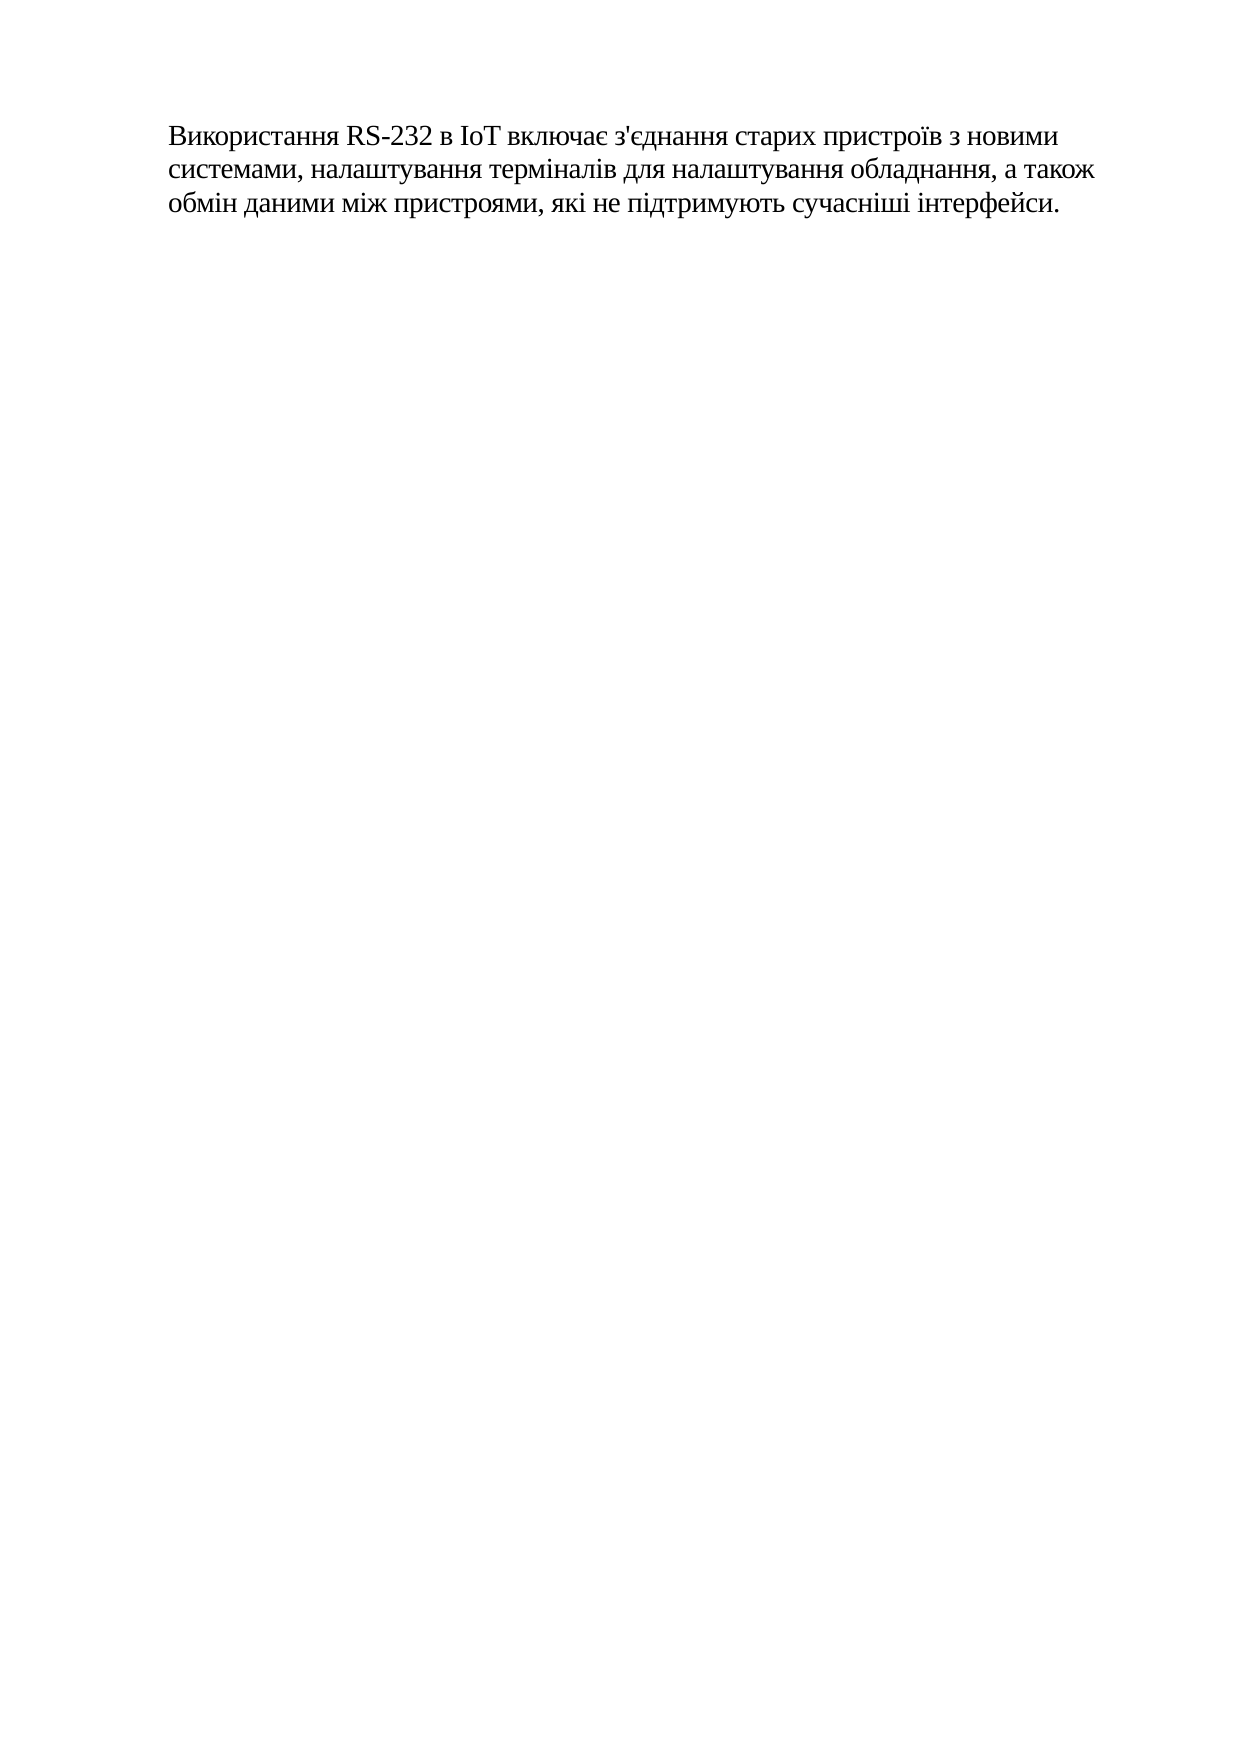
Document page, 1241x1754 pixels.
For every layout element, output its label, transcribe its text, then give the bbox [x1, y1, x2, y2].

list Використання RS-232 в IoT включає з'єднання старих пристроїв з новими системами, налаштування терміналів для налаштування обладнання, а також обмін даними між пристроями, які не підтримують сучасніші інтерфейси. [168, 118, 1122, 219]
